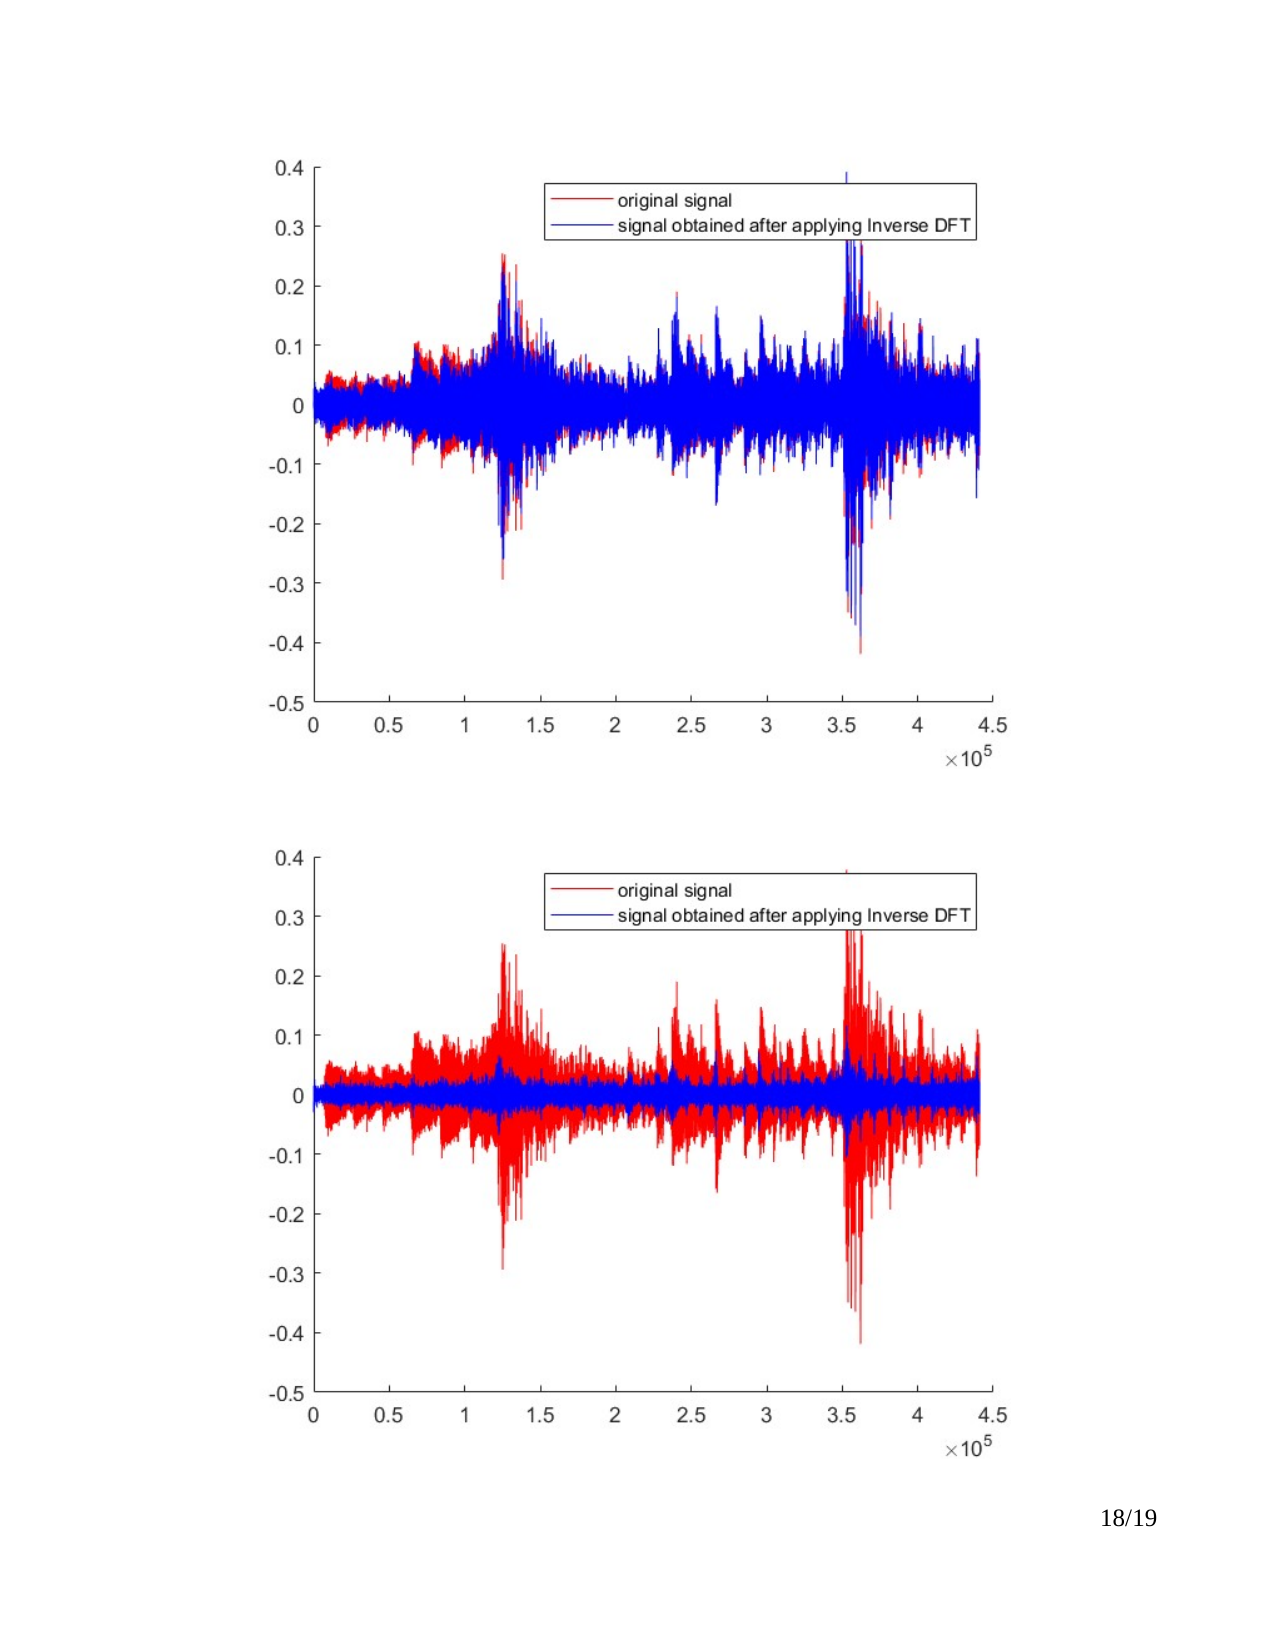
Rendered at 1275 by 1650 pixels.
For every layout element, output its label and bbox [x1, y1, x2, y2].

picture [200, 118, 1075, 775]
picture [200, 808, 1075, 1465]
